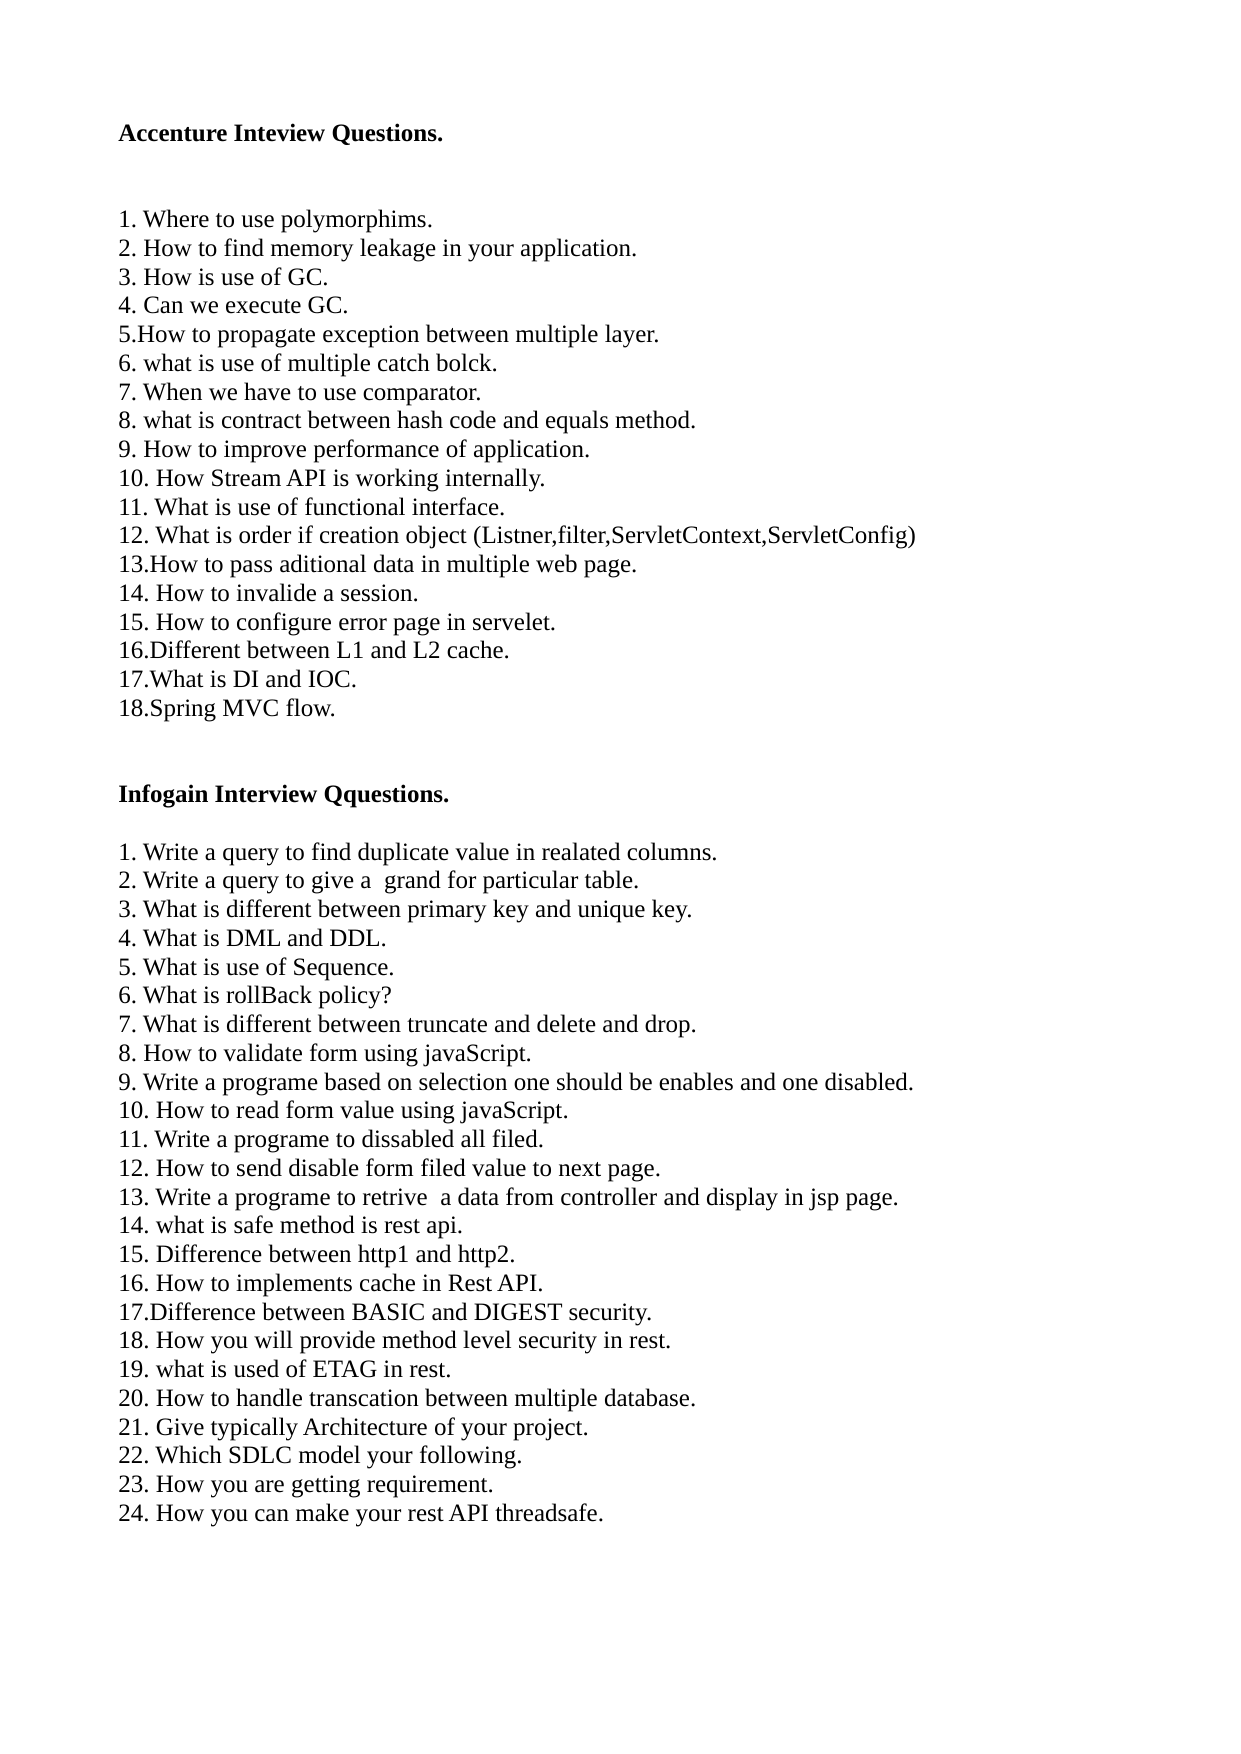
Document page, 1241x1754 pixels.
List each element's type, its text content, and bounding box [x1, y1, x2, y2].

text 13.How to pass aditional data in multiple web page. [118, 549, 1122, 578]
text 6. what is use of multiple catch bolck. [118, 348, 1122, 377]
text 18. How you will provide method level security in rest. [118, 1326, 1122, 1354]
text 14. what is safe method is rest api. [118, 1211, 1122, 1239]
text 1. Write a query to find duplicate value in realated columns. [118, 837, 1122, 866]
text Accenture Inteview Questions. [118, 118, 1122, 147]
text 16. How to implements cache in Rest API. [118, 1268, 1122, 1297]
text 9. How to improve performance of application. [118, 434, 1122, 463]
text 7. When we have to use comparator. [118, 377, 1122, 406]
text 17.What is DI and IOC. [118, 664, 1122, 693]
text 12. How to send disable form filed value to next page. [118, 1153, 1122, 1182]
text 10. How to read form value using javaScript. [118, 1096, 1122, 1124]
text 20. How to handle transcation between multiple database. [118, 1383, 1122, 1412]
text 2. Write a query to give a grand for particular table. [118, 866, 1122, 894]
text 24. How you can make your rest API threadsafe. [118, 1498, 1122, 1527]
text 10. How Stream API is working internally. [118, 463, 1122, 492]
text 19. what is used of ETAG in rest. [118, 1354, 1122, 1383]
text 21. Give typically Architecture of your project. [118, 1412, 1122, 1441]
text 4. Can we execute GC. [118, 291, 1122, 319]
text 4. What is DML and DDL. [118, 923, 1122, 952]
text 11. Write a programe to dissabled all filed. [118, 1124, 1122, 1153]
text 1. Where to use polymorphims. [118, 204, 1122, 233]
text 13. Write a programe to retrive a data from controller and display in jsp page. [118, 1182, 1122, 1211]
text 3. How is use of GC. [118, 262, 1122, 291]
text 5.How to propagate exception between multiple layer. [118, 319, 1122, 348]
text 15. How to configure error page in servelet. [118, 607, 1122, 636]
text 8. what is contract between hash code and equals method. [118, 406, 1122, 434]
text 14. How to invalide a session. [118, 578, 1122, 607]
text 16.Different between L1 and L2 cache. [118, 636, 1122, 664]
text 18.Spring MVC flow. [118, 693, 1122, 722]
text 5. What is use of Sequence. [118, 952, 1122, 981]
text 8. How to validate form using javaScript. [118, 1038, 1122, 1067]
text 11. What is use of functional interface. [118, 492, 1122, 521]
text 12. What is order if creation object (Listner,filter,ServletContext,ServletConfig) [118, 521, 1122, 549]
text 2. How to find memory leakage in your application. [118, 233, 1122, 262]
text 9. Write a programe based on selection one should be enables and one disabled. [118, 1067, 1122, 1096]
text 15. Difference between http1 and http2. [118, 1239, 1122, 1268]
text 3. What is different between primary key and unique key. [118, 894, 1122, 923]
text 23. How you are getting requirement. [118, 1469, 1122, 1498]
text Infogain Interview Qquestions. [118, 779, 1122, 808]
text 17.Difference between BASIC and DIGEST security. [118, 1297, 1122, 1326]
text 7. What is different between truncate and delete and drop. [118, 1009, 1122, 1038]
text 22. Which SDLC model your following. [118, 1441, 1122, 1469]
text 6. What is rollBack policy? [118, 981, 1122, 1009]
